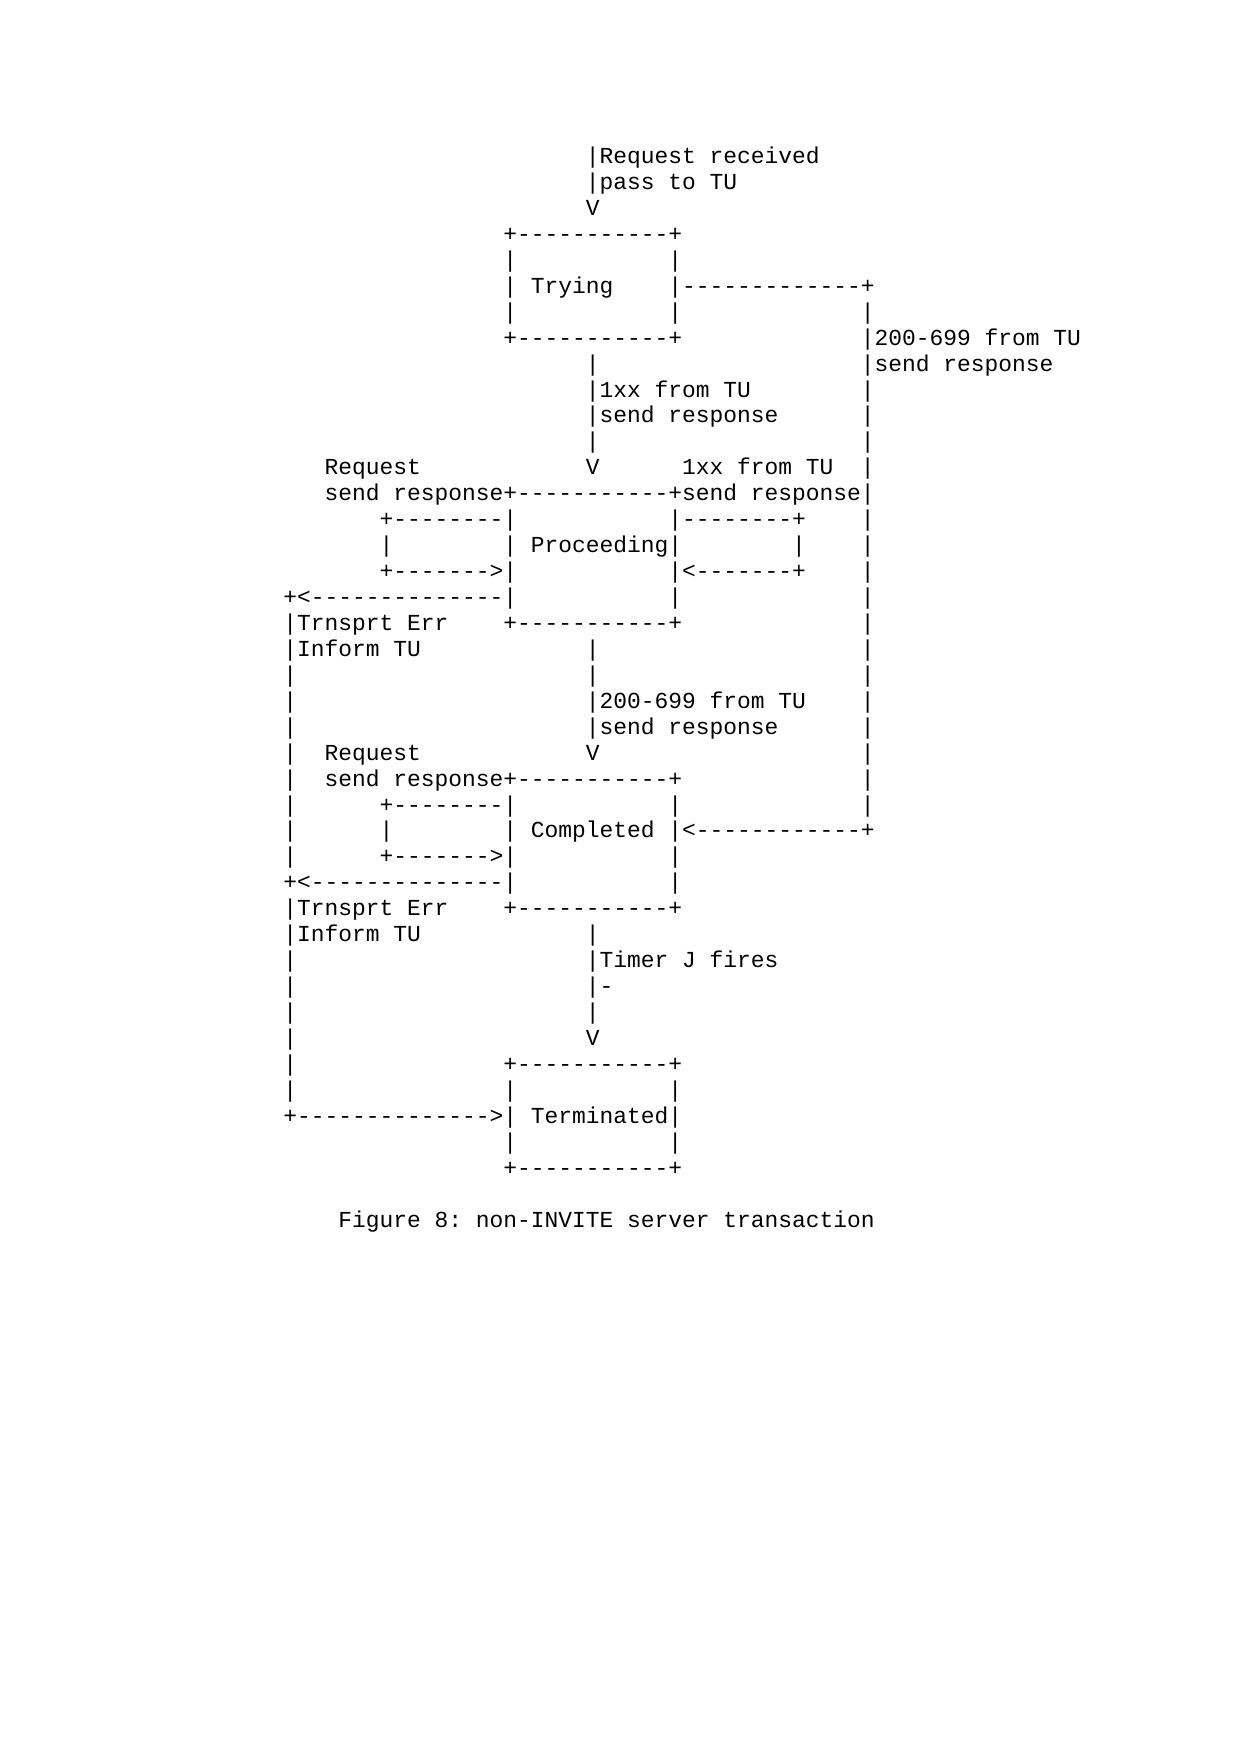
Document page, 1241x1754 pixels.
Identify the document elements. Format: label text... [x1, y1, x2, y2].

text | | | [118, 1078, 1122, 1104]
text |Trnsprt Err +-----------+ | [118, 611, 1122, 637]
text |Inform TU | | [118, 637, 1122, 663]
text |pass to TU [118, 170, 1122, 196]
text | |send response [118, 352, 1122, 378]
text | | [118, 430, 1122, 456]
text Figure 8: non-INVITE server transaction [118, 1208, 1122, 1234]
text | |200-699 from TU | [118, 689, 1122, 715]
text |send response | [118, 404, 1122, 430]
text | +--------| | | [118, 793, 1122, 819]
text +--------| |--------+ | [118, 508, 1122, 533]
text +-----------+ [118, 1156, 1122, 1182]
text | | [118, 248, 1122, 274]
text | V [118, 1026, 1122, 1052]
text | | | [118, 300, 1122, 326]
text +-----------+ |200-699 from TU [118, 326, 1122, 352]
text | Request V | [118, 741, 1122, 767]
text | |send response | [118, 715, 1122, 741]
text | | Proceeding| | | [118, 533, 1122, 559]
text +------->| |<-------+ | [118, 559, 1122, 585]
text +<--------------| | [118, 871, 1122, 897]
text send response+-----------+send response| [118, 482, 1122, 508]
text |Inform TU | [118, 923, 1122, 948]
text V [118, 196, 1122, 222]
text +-----------+ [118, 222, 1122, 248]
text | |- [118, 974, 1122, 1000]
text Request V 1xx from TU | [118, 456, 1122, 482]
text |Trnsprt Err +-----------+ [118, 897, 1122, 923]
text | +------->| | [118, 845, 1122, 871]
text | | [118, 1000, 1122, 1026]
text | | [118, 1130, 1122, 1156]
text +-------------->| Terminated| [118, 1104, 1122, 1130]
text |1xx from TU | [118, 378, 1122, 404]
text +<--------------| | | [118, 585, 1122, 611]
text | | | Completed |<------------+ [118, 819, 1122, 845]
text | Trying |-------------+ [118, 274, 1122, 300]
text | | | [118, 663, 1122, 689]
text | +-----------+ [118, 1052, 1122, 1078]
text |Request received [118, 144, 1122, 170]
text | send response+-----------+ | [118, 767, 1122, 793]
text | |Timer J fires [118, 948, 1122, 974]
